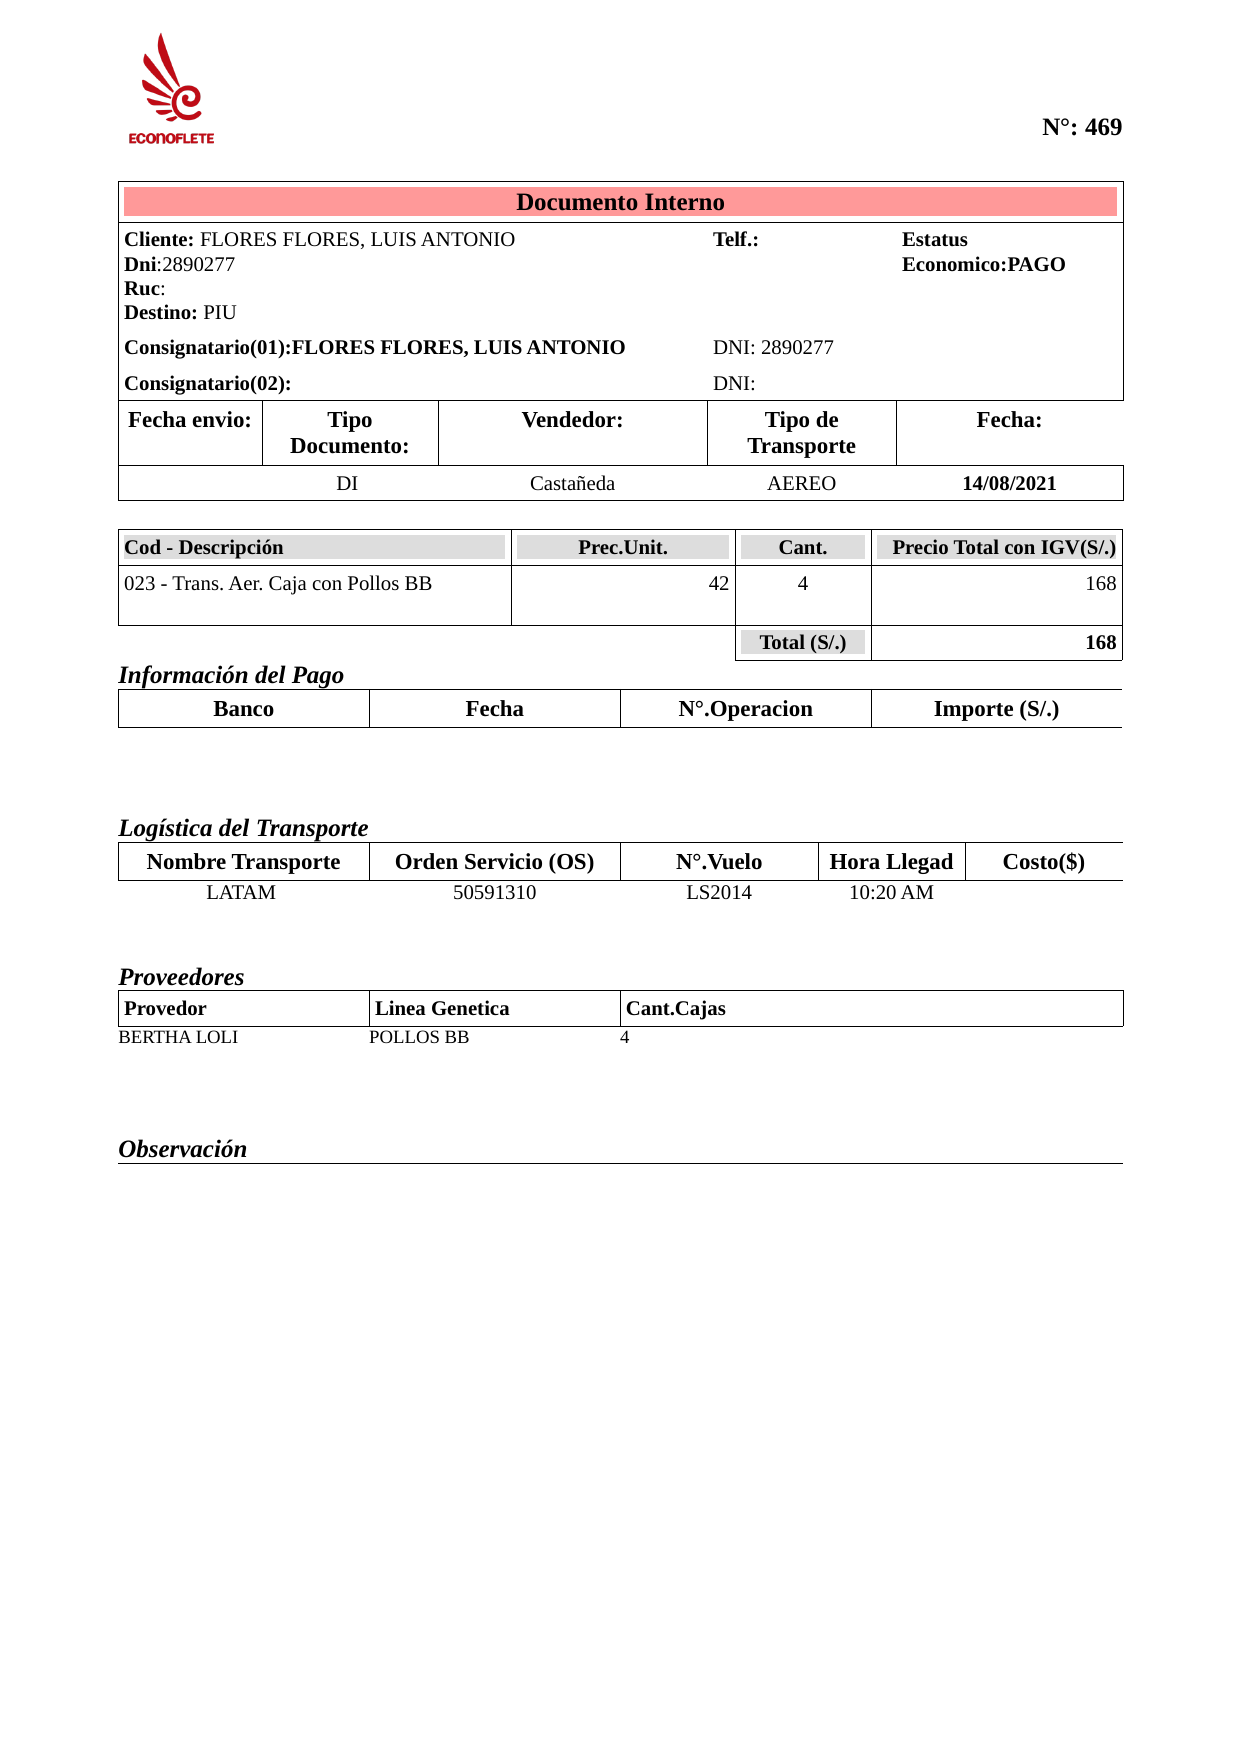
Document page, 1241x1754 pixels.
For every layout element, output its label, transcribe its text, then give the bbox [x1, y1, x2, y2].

table_cell BERTHA LOLI [118, 1027, 369, 1048]
table_header Provedor [119, 991, 369, 1026]
table_header [118, 1164, 1123, 1187]
table_header Documento Interno [119, 182, 1123, 222]
table_cell [620, 756, 871, 784]
table_cell DI [262, 466, 438, 500]
table_cell 10:20 AM [818, 881, 965, 904]
table_cell [369, 785, 620, 813]
table_header N°.Vuelo [621, 843, 818, 880]
table_cell [118, 785, 369, 813]
table_cell [118, 1112, 369, 1134]
table_cell Fecha envio: [119, 401, 262, 465]
table_cell [118, 626, 511, 660]
table_cell LATAM [118, 881, 369, 904]
table_cell 023 - Trans. Aer. Caja con Pollos BB [119, 566, 511, 624]
table_cell 50591310 [369, 881, 620, 904]
table_cell [118, 904, 369, 933]
table_header N°.Operacion [621, 690, 871, 727]
table_cell [620, 1112, 1123, 1134]
table_cell [118, 1069, 369, 1091]
table_header Orden Servicio (OS) [370, 843, 620, 880]
table_cell POLLOS BB [369, 1027, 620, 1048]
table_cell [369, 933, 620, 962]
table_cell DNI: 2890277 [707, 329, 1123, 365]
table_cell LS2014 [620, 881, 818, 904]
table_header Hora Llegad [819, 843, 965, 880]
table_cell [369, 904, 620, 933]
table_header Prec.Unit. [512, 530, 735, 565]
table_cell [511, 626, 735, 660]
table_cell 42 [512, 566, 735, 624]
table_cell Fecha: [897, 401, 1123, 465]
table_cell [118, 1048, 369, 1069]
table_cell [620, 1091, 1123, 1112]
table_header Importe (S/.) [872, 690, 1122, 727]
table_cell Total (S/.) [736, 626, 871, 660]
table_cell AEREO [707, 466, 896, 500]
table_header Nombre Transporte [119, 843, 369, 880]
table_cell 14/08/2021 [896, 466, 1123, 500]
table_cell [871, 756, 1122, 784]
table_cell [369, 1091, 620, 1112]
table_cell [369, 1069, 620, 1091]
table_cell [620, 785, 871, 813]
table_cell [965, 881, 1123, 904]
table_cell Estatus Economico:PAGO [896, 223, 1123, 329]
table_cell Tipo Documento: [263, 401, 438, 465]
table_cell [965, 933, 1123, 962]
table_cell [620, 904, 818, 933]
table_cell [620, 933, 818, 962]
table_cell [818, 933, 965, 962]
table_cell [369, 756, 620, 784]
picture [118, 32, 225, 144]
table_header Costo($) [966, 843, 1123, 880]
table_cell [620, 1069, 1123, 1091]
table_cell [871, 728, 1122, 756]
table_header Linea Genetica [370, 991, 620, 1026]
table_cell Cliente: FLORES FLORES, LUIS ANTONIO Dni:2890277 Ruc: Destino: PIU [119, 223, 707, 329]
table_cell 4 [736, 566, 871, 624]
table_cell [369, 1048, 620, 1069]
table_header Cod - Descripción [119, 530, 511, 565]
table_cell [965, 904, 1123, 933]
table_cell Telf.: [707, 223, 896, 329]
table_header Cant.Cajas [621, 991, 1123, 1026]
table_cell [620, 1048, 1123, 1069]
table_cell [118, 933, 369, 962]
table_cell [369, 728, 620, 756]
text Logística del Transporte [118, 813, 1122, 842]
table_cell [369, 1112, 620, 1134]
table_cell Consignatario(02): [119, 365, 707, 400]
table_cell 168 [872, 626, 1122, 660]
table_header Banco [119, 690, 369, 727]
text Observación [118, 1134, 1122, 1163]
table_cell Tipo de Transporte [708, 401, 896, 465]
table_cell [818, 904, 965, 933]
table_cell DNI: [707, 365, 1123, 400]
table_cell [118, 756, 369, 784]
table_cell 4 [620, 1027, 1123, 1048]
table_cell [620, 728, 871, 756]
table_cell [118, 728, 369, 756]
table_cell 168 [872, 566, 1122, 624]
table_cell [118, 1091, 369, 1112]
text Proveedores [118, 962, 1122, 990]
table_cell [119, 466, 262, 500]
table_header Fecha [370, 690, 620, 727]
table_header Cant. [736, 530, 871, 565]
table_header Precio Total con IGV(S/.) [872, 530, 1122, 565]
table_cell [871, 785, 1122, 813]
table_cell Castañeda [438, 466, 707, 500]
table_cell Consignatario(01):FLORES FLORES, LUIS ANTONIO [119, 329, 707, 365]
table_cell Vendedor: [439, 401, 707, 465]
text Información del Pago [118, 660, 1122, 689]
